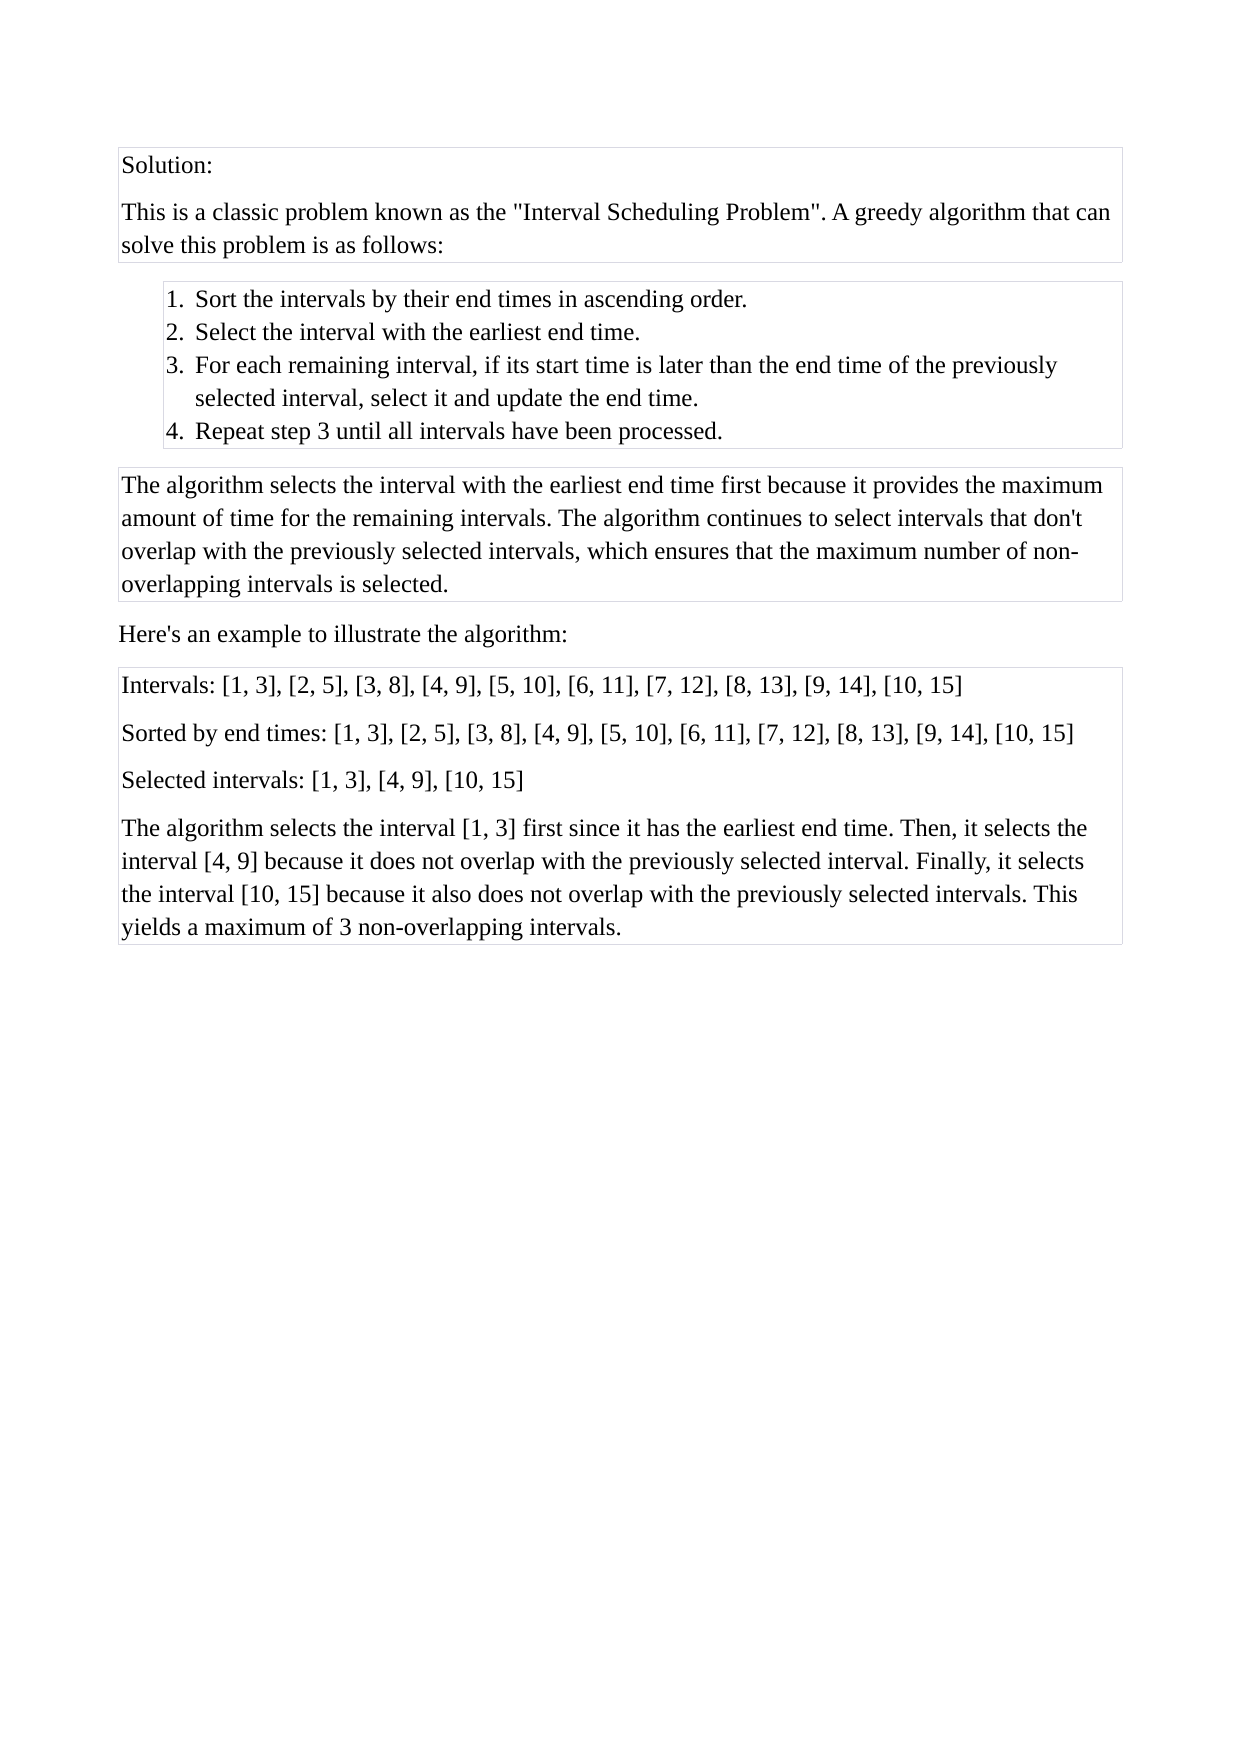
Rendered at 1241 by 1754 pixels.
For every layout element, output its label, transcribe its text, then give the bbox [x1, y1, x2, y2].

text Intervals: [1, 3], [2, 5], [3, 8], [4, 9], [5, 10], [6, 11], [7, 12], [8, 13], [9, 14], [10, 15] [119, 668, 1122, 699]
text This is a classic problem known as the "Interval Scheduling Problem". A greedy algorithm that can solve this problem is as follows: [119, 194, 1122, 262]
list Select the interval with the earliest end time. [164, 314, 1122, 346]
text Selected intervals: [1, 3], [4, 9], [10, 15] [119, 762, 1122, 794]
text Solution: [119, 148, 1122, 179]
list Sort the intervals by their end times in ascending order. [164, 282, 1122, 313]
list Repeat step 3 until all intervals have been processed. [164, 413, 1122, 448]
text The algorithm selects the interval [1, 3] first since it has the earliest end time. Then, it selects the interval [4, 9] because it does not overlap with the previously selected interval. Finally, it selects the interval [10, 15] because it also does not overlap with the previously selected intervals. This yields a maximum of 3 non-overlapping intervals. [119, 810, 1122, 944]
text Sorted by end times: [1, 3], [2, 5], [3, 8], [4, 9], [5, 10], [6, 11], [7, 12], [8, 13], [9, 14], [10, 15] [119, 715, 1122, 747]
text Here's an example to illustrate the algorithm: [118, 619, 1122, 648]
text The algorithm selects the interval with the earliest end time first because it provides the maximum amount of time for the remaining intervals. The algorithm continues to select intervals that don't overlap with the previously selected intervals, which ensures that the maximum number of non-overlapping intervals is selected. [119, 468, 1122, 601]
list For each remaining interval, if its start time is later than the end time of the previously selected interval, select it and update the end time. [164, 347, 1122, 412]
